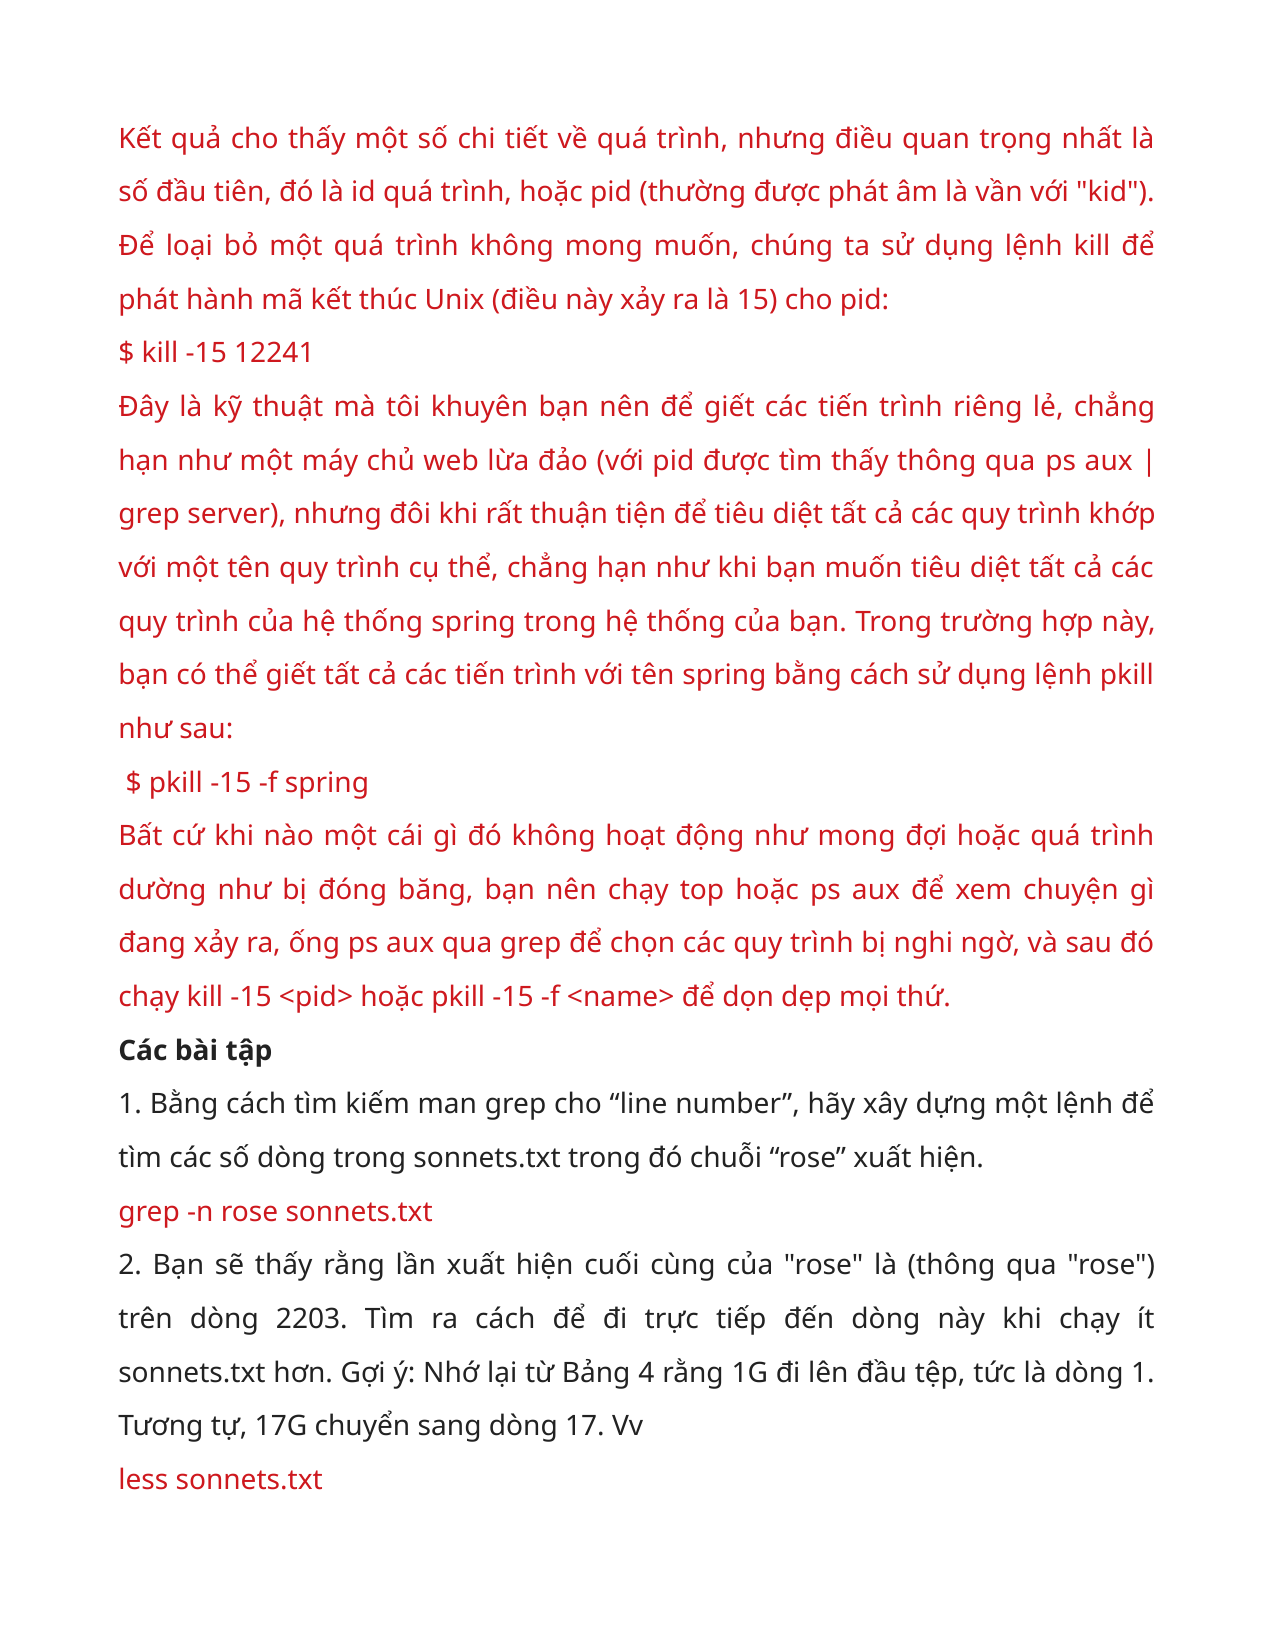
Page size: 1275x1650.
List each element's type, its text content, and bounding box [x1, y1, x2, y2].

text 1. Bằng cách tìm kiếm man grep cho “line number”, hãy xây dựng một lệnh để tìm các số dòng trong sonnets.txt trong đó chuỗi “rose” xuất hiện. [118, 1084, 1157, 1176]
text Các bài tập [118, 1030, 1157, 1068]
text less sonnets.txt [118, 1459, 1157, 1498]
text 2. Bạn sẽ thấy rằng lần xuất hiện cuối cùng của "rose" là (thông qua "rose") trên dòng 2203. Tìm ra cách để đi trực tiếp đến dòng này khi chạy ít sonnets.txt hơn. Gợi ý: Nhớ lại từ Bảng 4 rằng 1G đi lên đầu tệp, tức là dòng 1. Tương tự, 17G chuyển sang dòng 17. Vv [118, 1245, 1157, 1444]
text Bất cứ khi nào một cái gì đó không hoạt động như mong đợi hoặc quá trình dường như bị đóng băng, bạn nên chạy top hoặc ps aux để xem chuyện gì đang xảy ra, ống ps aux qua grep để chọn các quy trình bị nghi ngờ, và sau đó chạy kill -15 <pid> hoặc pkill -15 -f <name> để dọn dẹp mọi thứ. [118, 816, 1157, 1015]
text $ kill -15 12241 [118, 333, 1157, 371]
text Kết quả cho thấy một số chi tiết về quá trình, nhưng điều quan trọng nhất là số đầu tiên, đó là id quá trình, hoặc pid (thường được phát âm là vần với "kid"). Để loại bỏ một quá trình không mong muốn, chúng ta sử dụng lệnh kill để phát hành mã kết thúc Unix (điều này xảy ra là 15) cho pid: [118, 118, 1157, 317]
text Đây là kỹ thuật mà tôi khuyên bạn nên để giết các tiến trình riêng lẻ, chẳng hạn như một máy chủ web lừa đảo (với pid được tìm thấy thông qua ps aux | grep server), nhưng đôi khi rất thuận tiện để tiêu diệt tất cả các quy trình khớp với một tên quy trình cụ thể, chẳng hạn như khi bạn muốn tiêu diệt tất cả các quy trình của hệ thống spring trong hệ thống của bạn. Trong trường hợp này, bạn có thể giết tất cả các tiến trình với tên spring bằng cách sử dụng lệnh pkill như sau: [118, 386, 1157, 747]
text grep -n rose sonnets.txt [118, 1191, 1157, 1229]
text $ pkill -15 -f spring [118, 762, 1157, 800]
